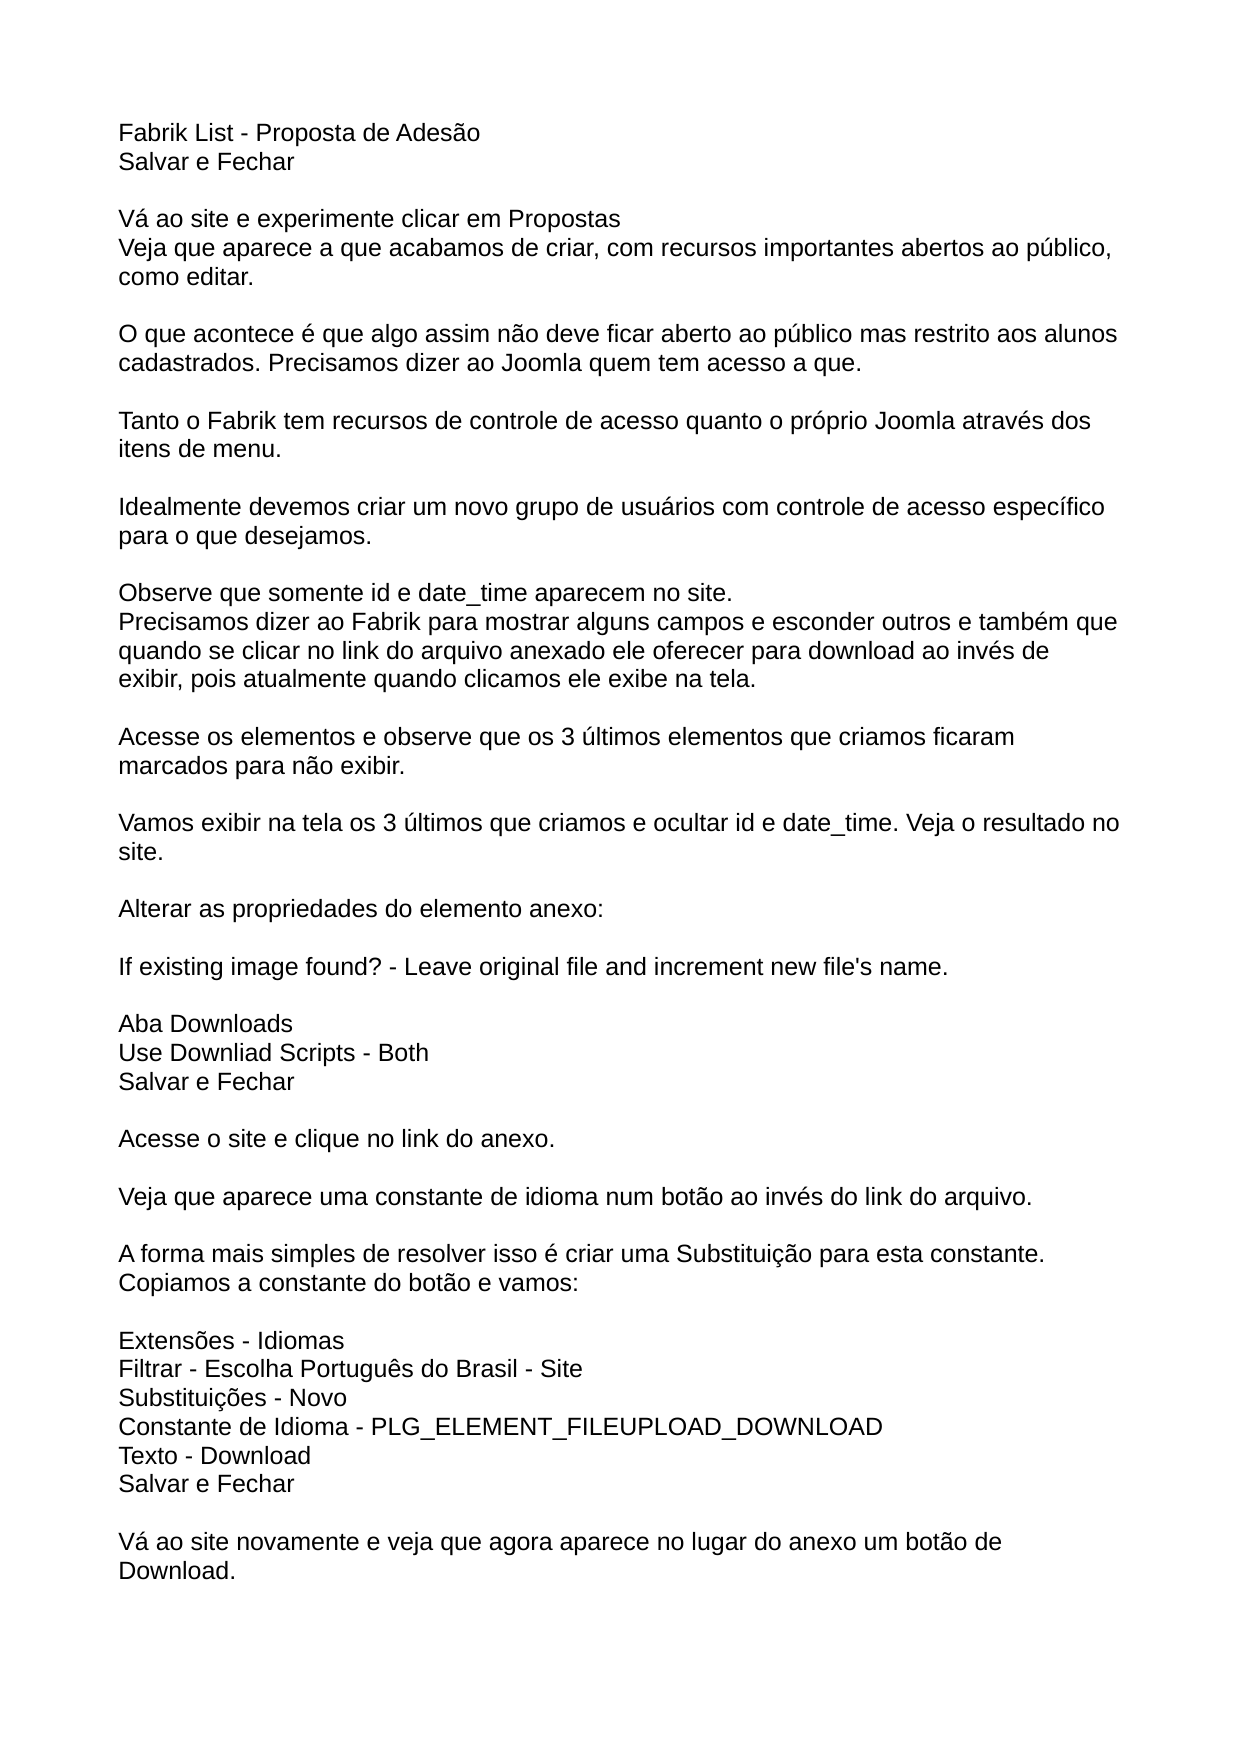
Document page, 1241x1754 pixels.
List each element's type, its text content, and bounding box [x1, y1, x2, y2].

text Aba Downloads [118, 1009, 1122, 1038]
text Vá ao site e experimente clicar em Propostas [118, 204, 1122, 233]
text Extensões - Idiomas [118, 1326, 1122, 1354]
text Constante de Idioma - PLG_ELEMENT_FILEUPLOAD_DOWNLOAD [118, 1412, 1122, 1441]
text O que acontece é que algo assim não deve ficar aberto ao público mas restrito aos alunos cadastrados. Precisamos dizer ao Joomla quem tem acesso a que. [118, 319, 1122, 377]
text Veja que aparece a que acabamos de criar, com recursos importantes abertos ao público, como editar. [118, 233, 1122, 291]
text Texto - Download [118, 1441, 1122, 1469]
text Idealmente devemos criar um novo grupo de usuários com controle de acesso específico para o que desejamos. [118, 492, 1122, 549]
text Copiamos a constante do botão e vamos: [118, 1268, 1122, 1297]
text Vá ao site novamente e veja que agora aparece no lugar do anexo um botão de Download. [118, 1527, 1122, 1584]
text Vamos exibir na tela os 3 últimos que criamos e ocultar id e date_time. Veja o resultado no site. [118, 808, 1122, 866]
text If existing image found? - Leave original file and increment new file's name. [118, 952, 1122, 981]
text Salvar e Fechar [118, 1067, 1122, 1096]
text Use Downliad Scripts - Both [118, 1038, 1122, 1067]
text Salvar e Fechar [118, 1469, 1122, 1498]
text A forma mais simples de resolver isso é criar uma Substituição para esta constante. [118, 1239, 1122, 1268]
text Observe que somente id e date_time aparecem no site. [118, 578, 1122, 607]
text Filtrar - Escolha Português do Brasil - Site [118, 1354, 1122, 1383]
text Alterar as propriedades do elemento anexo: [118, 894, 1122, 923]
text Fabrik List - Proposta de Adesão [118, 118, 1122, 147]
text Substituições - Novo [118, 1383, 1122, 1412]
text Salvar e Fechar [118, 147, 1122, 176]
text Acesse o site e clique no link do anexo. [118, 1124, 1122, 1153]
text Acesse os elementos e observe que os 3 últimos elementos que criamos ficaram marcados para não exibir. [118, 722, 1122, 779]
text Veja que aparece uma constante de idioma num botão ao invés do link do arquivo. [118, 1182, 1122, 1211]
text Precisamos dizer ao Fabrik para mostrar alguns campos e esconder outros e também que quando se clicar no link do arquivo anexado ele oferecer para download ao invés de exibir, pois atualmente quando clicamos ele exibe na tela. [118, 607, 1122, 693]
text Tanto o Fabrik tem recursos de controle de acesso quanto o próprio Joomla através dos itens de menu. [118, 406, 1122, 463]
